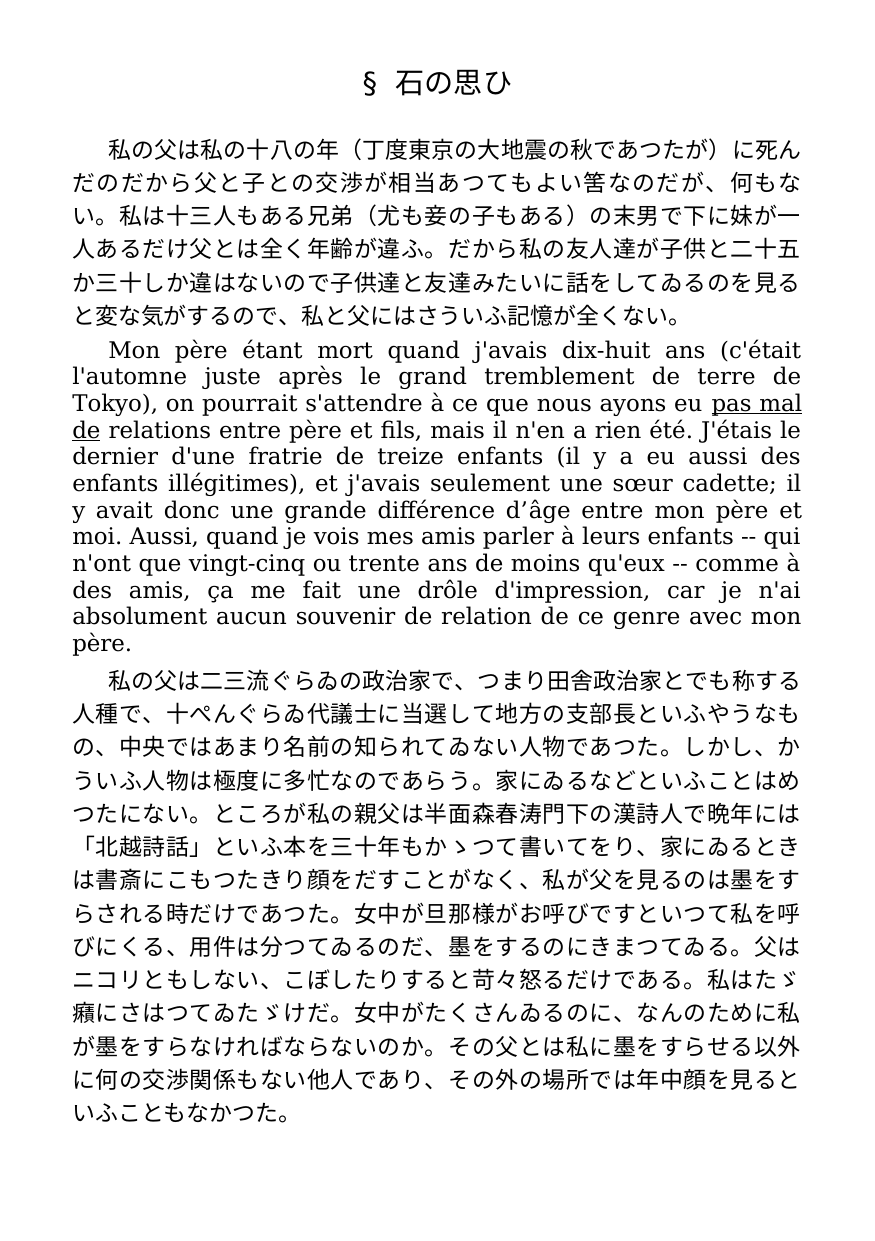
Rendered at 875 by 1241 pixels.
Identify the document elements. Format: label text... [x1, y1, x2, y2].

text 私の父は二三流ぐらゐの政治家で、つまり田舎政治家とでも称する人種で、十ぺんぐらゐ代議士に当選して地方の支部長といふやうなもの、中央ではあまり名前の知られてゐない人物であつた。しかし、かういふ人物は極度に多忙なのであらう。家にゐるなどといふことはめつたにない。ところが私の親父は半面森春涛門下の漢詩人で晩年には「北越詩話」といふ本を三十年もかゝつて書いてをり、家にゐるときは書斎にこもつたきり顔をだすことがなく、私が父を見るのは墨をすらされる時だけであつた。女中が旦那様がお呼びですといつて私を呼びにくる、用件は分つてゐるのだ、墨をするのにきまつてゐる。父はニコリともしない、こぼしたりすると苛々怒るだけである。私はたゞ癪にさはつてゐたゞけだ。女中がたくさんゐるのに、なんのために私が墨をすらなければならないのか。その父とは私に墨をすらせる以外に何の交渉関係もない他人であり、その外の場所では年中顔を見るといふこともなかつた。 [72, 663, 802, 1128]
subtitle § 石の思ひ [36, 60, 838, 102]
text 私の父は私の十八の年（丁度東京の大地震の秋であつたが）に死んだのだから父と子との交渉が相当あつてもよい筈なのだが、何もない。私は十三人もある兄弟（尤も妾の子もある）の末男で下に妹が一人あるだけ父とは全く年齢が違ふ。だから私の友人達が子供と二十五か三十しか違はないので子供達と友達みたいに話をしてゐるのを見ると変な気がするので、私と父にはさういふ記憶が全くない。 [72, 132, 802, 331]
text Mon père étant mort quand j'avais dix-huit ans (c'était l'automne juste après le grand tremblement de terre de Tokyo), on pourrait s'attendre à ce que nous ayons eu pas mal de relations entre père et fils, mais il n'en a rien été. J'étais le dernier d'une fratrie de treize enfants (il y a eu aussi des enfants illégitimes), et j'avais seulement une sœur cadette; il y avait donc une grande différence d’âge entre mon père et moi. Aussi, quand je vois mes amis parler à leurs enfants -- qui n'ont que vingt-cinq ou trente ans de moins qu'eux -- comme à des amis, ça me fait une drôle d'impression, car je n'ai absolument aucun souvenir de relation de ce genre avec mon père. [72, 337, 802, 657]
